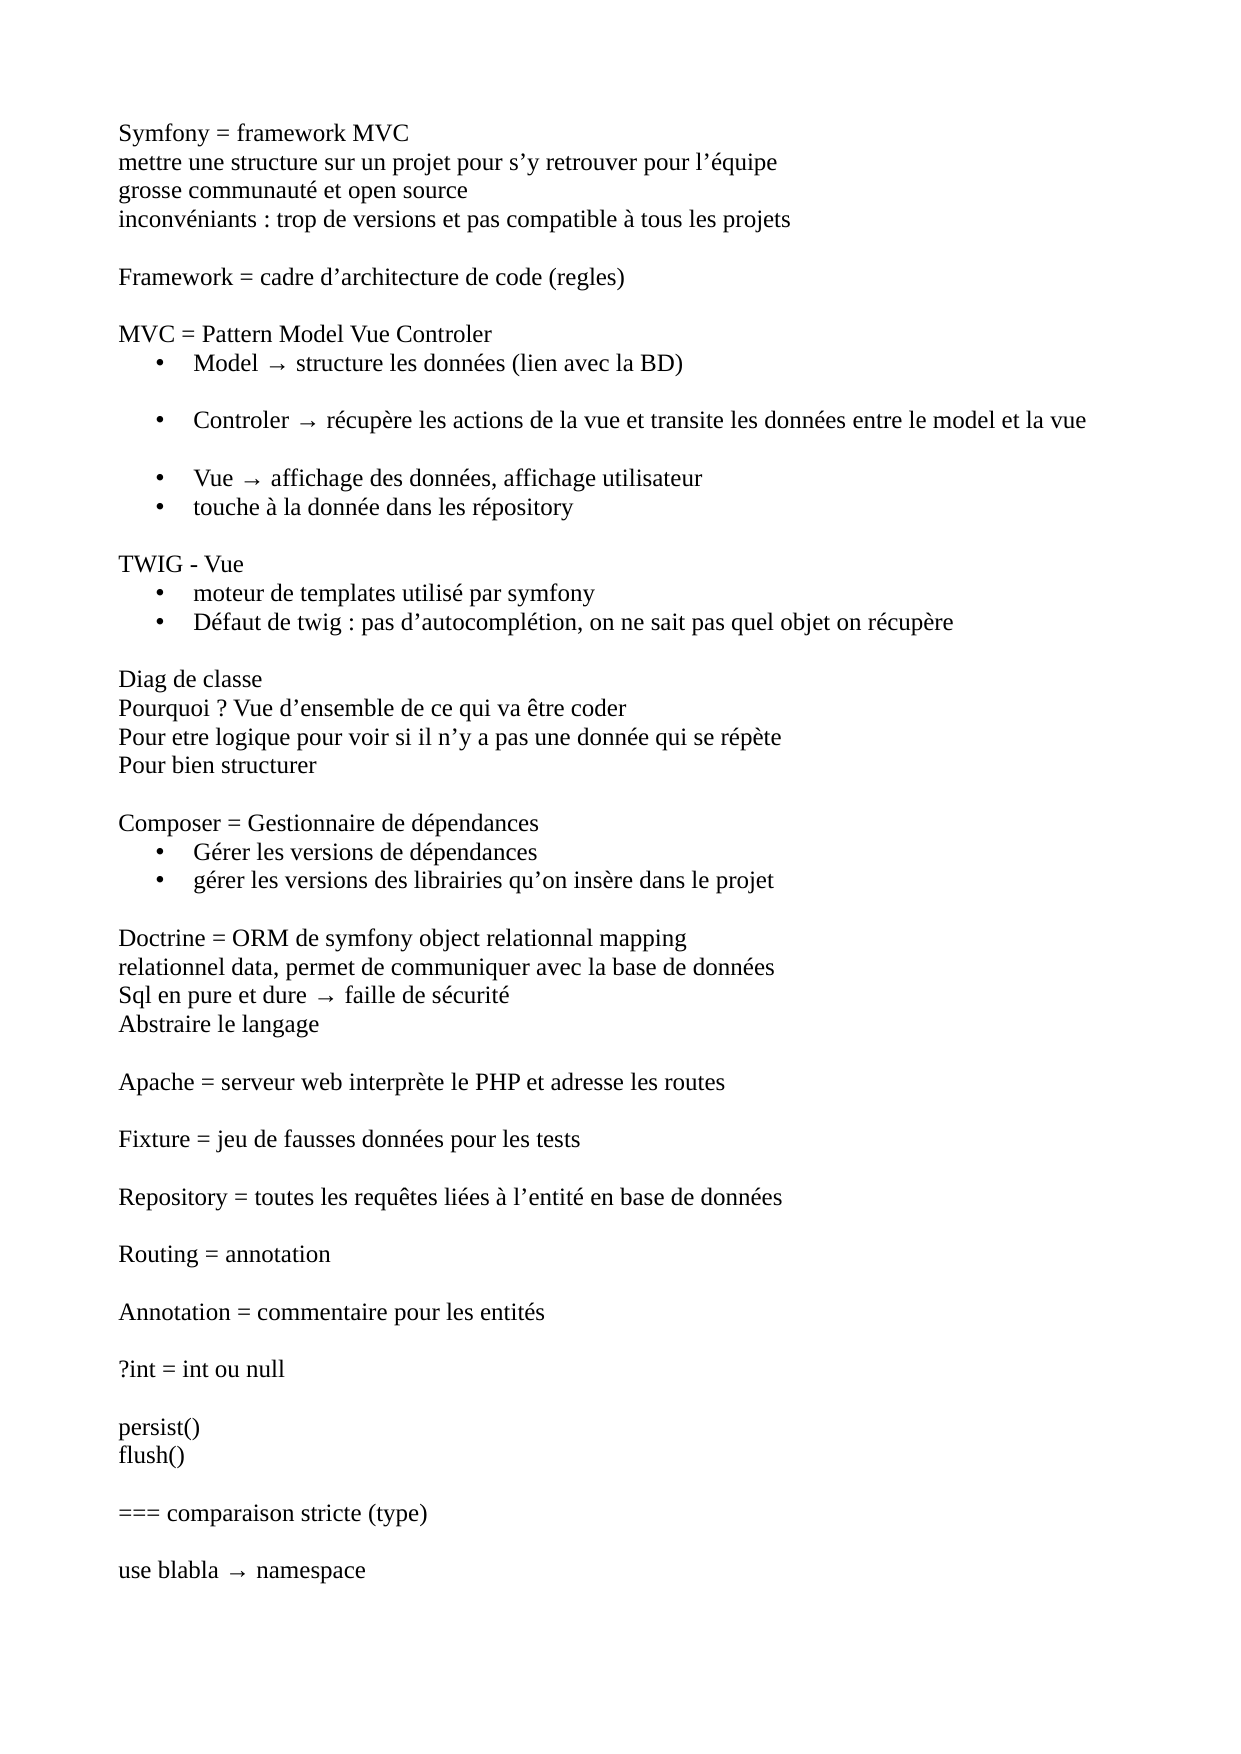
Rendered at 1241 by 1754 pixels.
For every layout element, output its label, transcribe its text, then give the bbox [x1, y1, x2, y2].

text Doctrine = ORM de symfony object relationnal mapping [118, 923, 1122, 952]
text Framework = cadre d’architecture de code (regles) [118, 262, 1122, 291]
list Gérer les versions de dépendances [156, 837, 1122, 866]
text Pour bien structurer [118, 751, 1122, 779]
text Pour etre logique pour voir si il n’y a pas une donnée qui se répète [118, 722, 1122, 751]
text inconvéniants : trop de versions et pas compatible à tous les projets [118, 204, 1122, 233]
text relationnel data, permet de communiquer avec la base de données [118, 952, 1122, 981]
text flush() [118, 1441, 1122, 1469]
list Model → structure les données (lien avec la BD) [156, 348, 1122, 377]
text use blabla → namespace [118, 1556, 1122, 1584]
text Repository = toutes les requêtes liées à l’entité en base de données [118, 1182, 1122, 1211]
text ?int = int ou null [118, 1354, 1122, 1383]
text Apache = serveur web interprète le PHP et adresse les routes [118, 1067, 1122, 1096]
text Routing = annotation [118, 1239, 1122, 1268]
text Pourquoi ? Vue d’ensemble de ce qui va être coder [118, 693, 1122, 722]
text grosse communauté et open source [118, 176, 1122, 204]
text MVC = Pattern Model Vue Controler [118, 319, 1122, 348]
text Fixture = jeu de fausses données pour les tests [118, 1124, 1122, 1153]
text persist() [118, 1412, 1122, 1441]
list moteur de templates utilisé par symfony [156, 578, 1122, 607]
text Annotation = commentaire pour les entités [118, 1297, 1122, 1326]
list Vue → affichage des données, affichage utilisateur [156, 463, 1122, 492]
text TWIG - Vue [118, 549, 1122, 578]
text Sql en pure et dure → faille de sécurité [118, 981, 1122, 1009]
list Défaut de twig : pas d’autocomplétion, on ne sait pas quel objet on récupère [156, 607, 1122, 636]
text Composer = Gestionnaire de dépendances [118, 808, 1122, 837]
text Symfony = framework MVC [118, 118, 1122, 147]
text Abstraire le langage [118, 1009, 1122, 1038]
text Diag de classe [118, 664, 1122, 693]
list Controler → récupère les actions de la vue et transite les données entre le model et la vue [156, 406, 1122, 434]
list touche à la donnée dans les répository [156, 492, 1122, 521]
text mettre une structure sur un projet pour s’y retrouver pour l’équipe [118, 147, 1122, 176]
text === comparaison stricte (type) [118, 1498, 1122, 1527]
list gérer les versions des librairies qu’on insère dans le projet [156, 866, 1122, 894]
